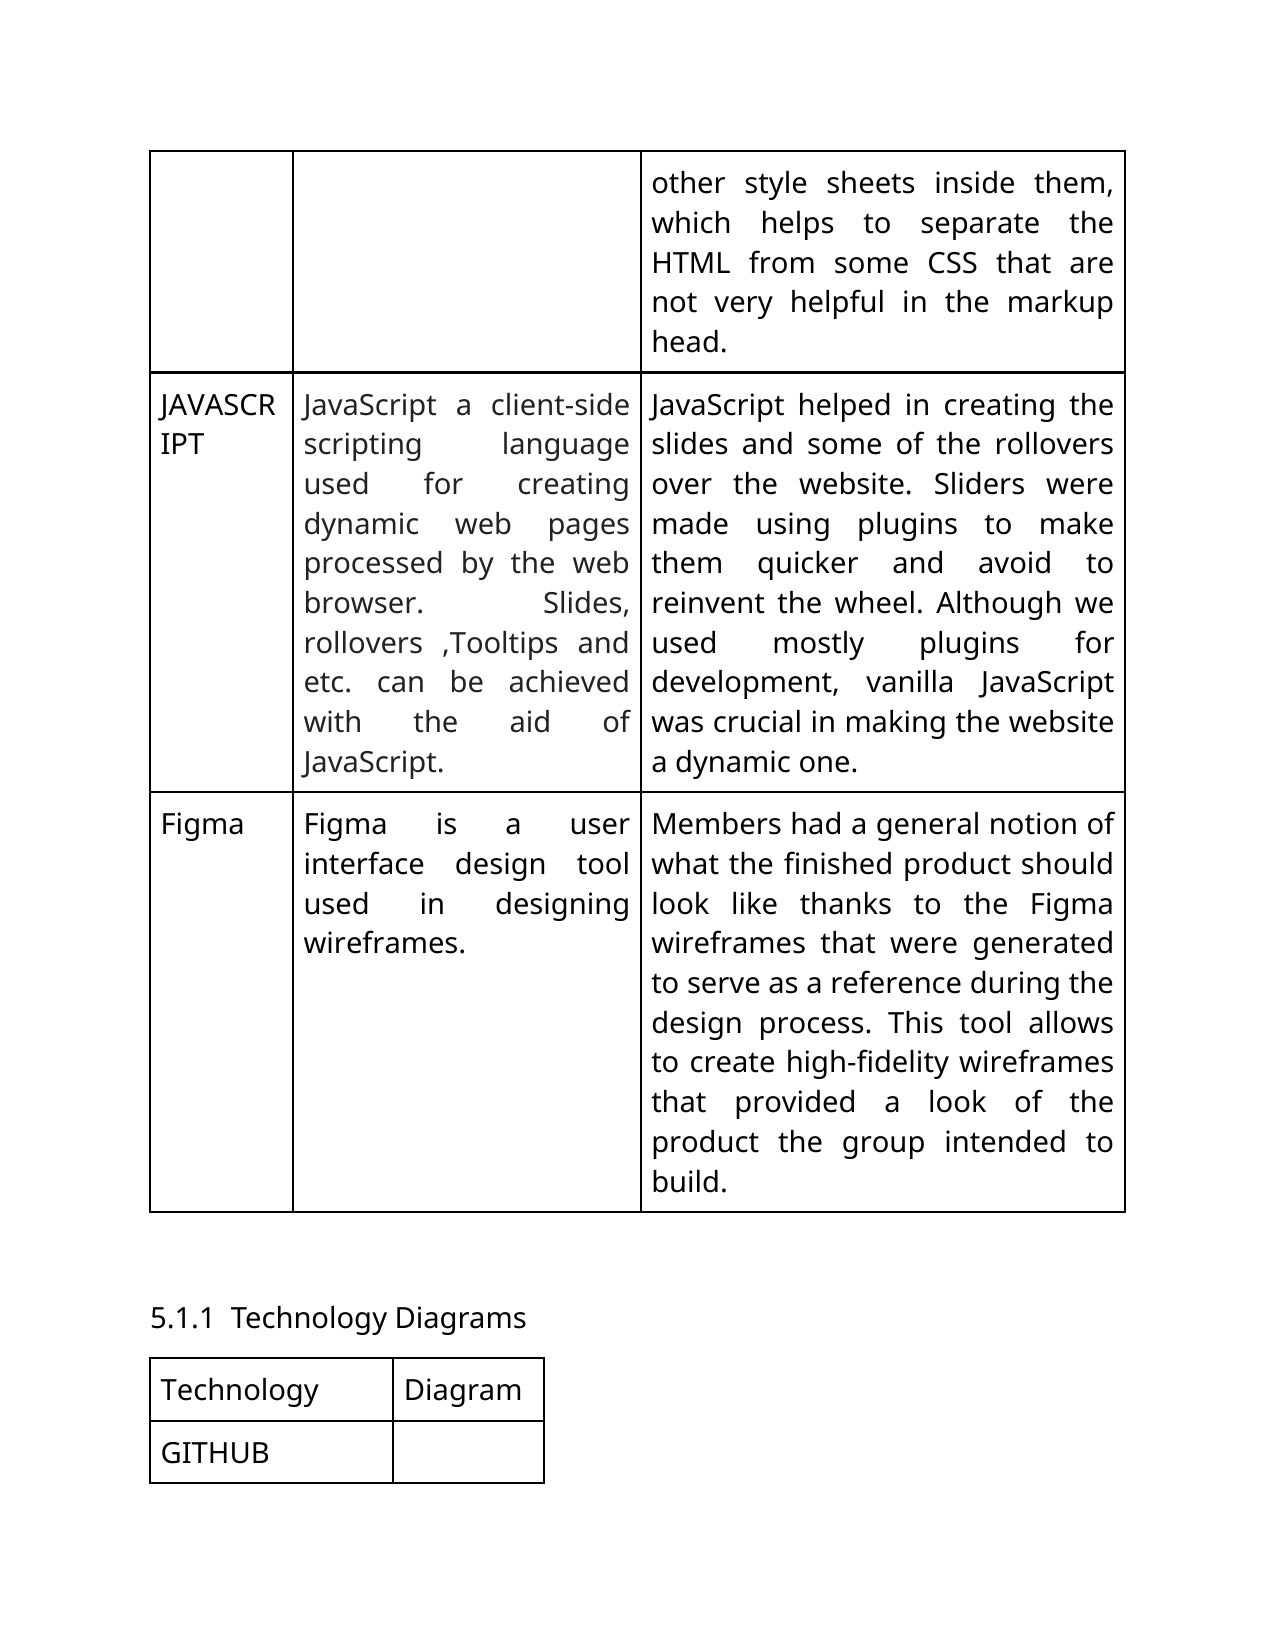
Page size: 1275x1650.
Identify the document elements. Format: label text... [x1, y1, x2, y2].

table_cell GITHUB [151, 1422, 392, 1482]
table_cell JavaScript a client-side scripting language used for creating dynamic web pages processed by the web browser. Slides, rollovers ,Tooltips and etc. can be achieved with the aid of JavaScript. [294, 374, 640, 791]
table_cell other style sheets inside them, which helps to separate the HTML from some CSS that are not very helpful in the markup head. [642, 152, 1124, 371]
table_cell [294, 152, 640, 371]
table_cell Figma is a user interface design tool used in designing wireframes. [294, 793, 640, 1211]
table_header Technology [151, 1359, 392, 1419]
table_cell Members had a general notion of what the finished product should look like thanks to the Figma wireframes that were generated to serve as a reference during the design process. This tool allows to create high-fidelity wireframes that provided a look of the product the group intended to build. [642, 793, 1124, 1211]
table_cell [394, 1422, 543, 1482]
table_cell JAVASCRIPT [151, 374, 292, 791]
table_cell Figma [151, 793, 292, 1211]
table_header Diagram [394, 1359, 543, 1419]
table_cell [151, 152, 292, 371]
text 5.1.1 Technology Diagrams [150, 1297, 1125, 1337]
table_cell JavaScript helped in creating the slides and some of the rollovers over the website. Sliders were made using plugins to make them quicker and avoid to reinvent the wheel. Although we used mostly plugins for development, vanilla JavaScript was crucial in making the website a dynamic one. [642, 374, 1124, 791]
